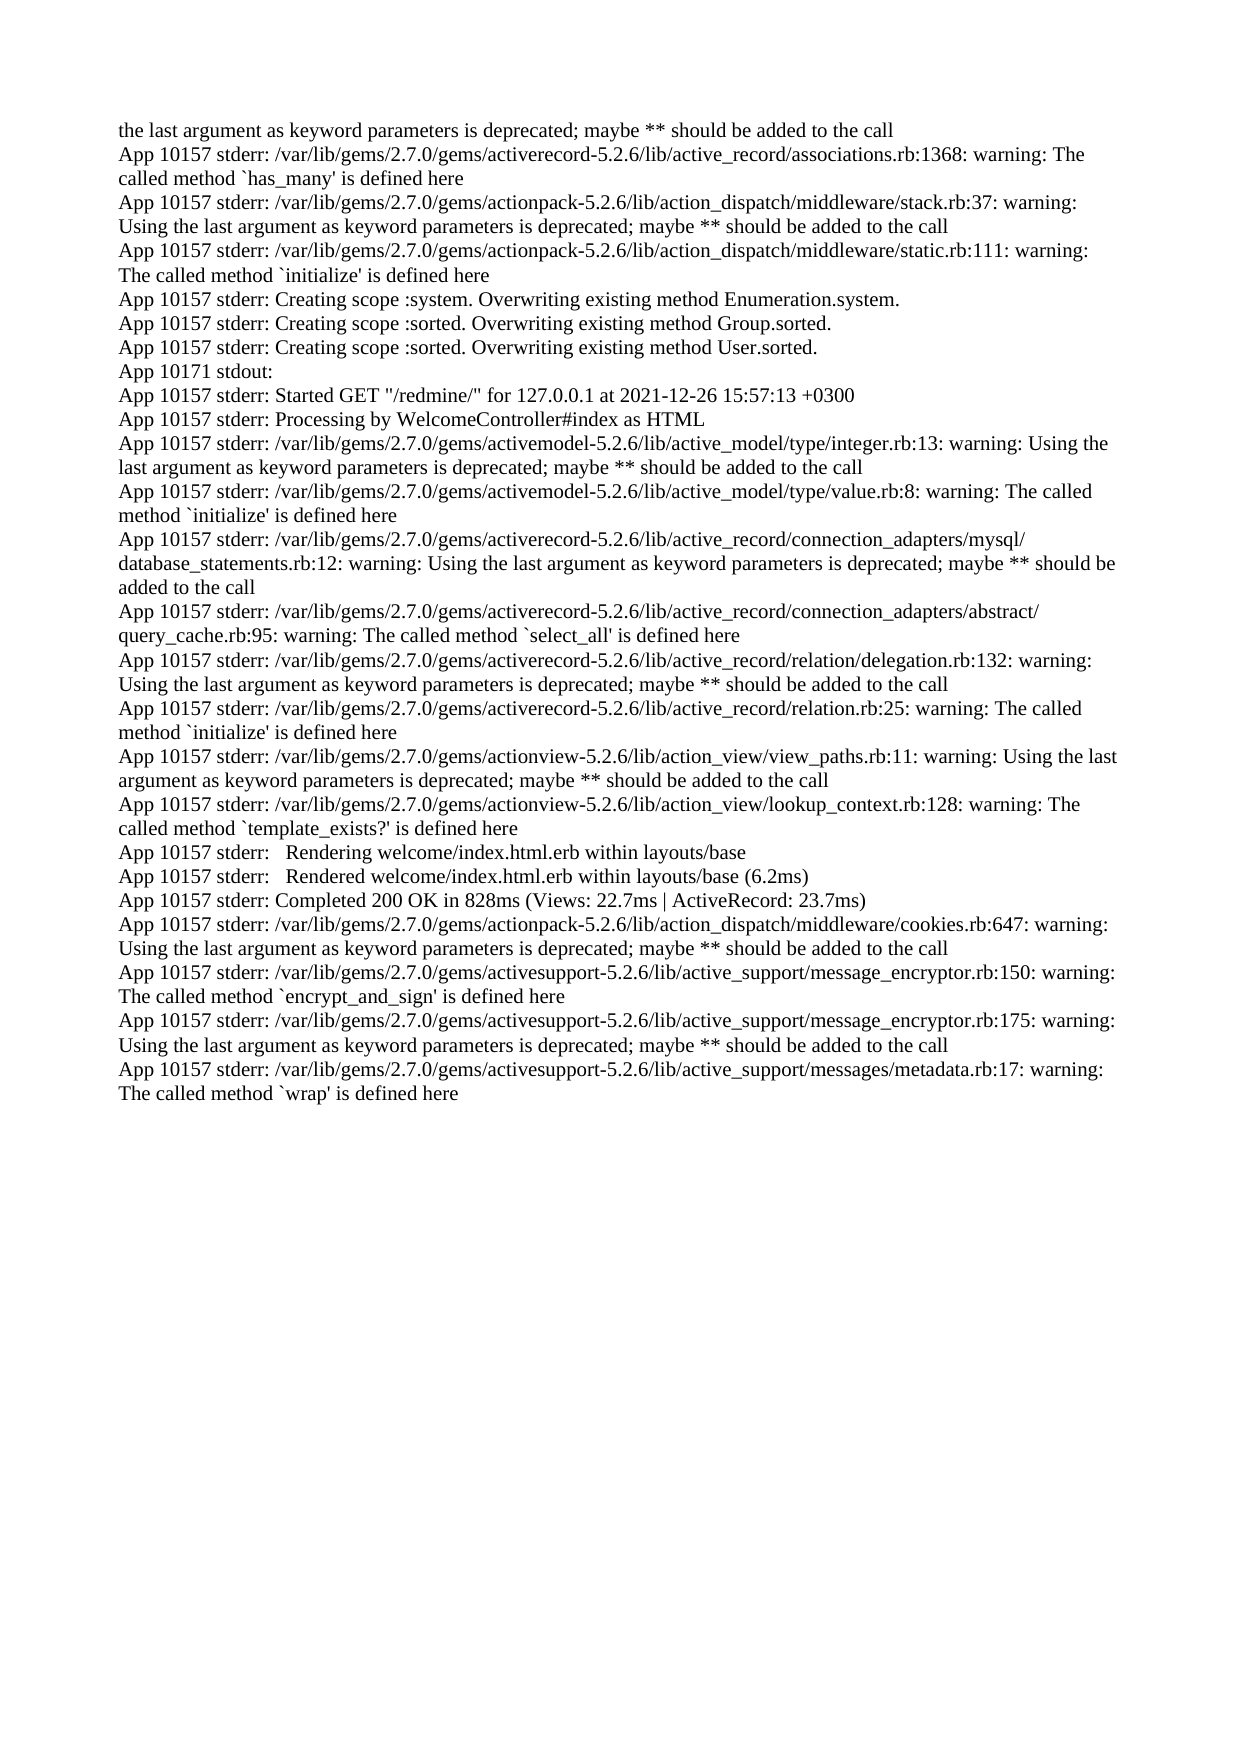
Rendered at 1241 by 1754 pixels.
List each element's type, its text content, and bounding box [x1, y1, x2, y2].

text App 10157 stderr: /var/lib/gems/2.7.0/gems/activerecord-5.2.6/lib/active_record/relation.rb:25: warning: The called method `initialize' is defined here [118, 696, 1122, 744]
text the last argument as keyword parameters is deprecated; maybe ** should be added to the call [118, 118, 1122, 142]
text App 10157 stderr: Creating scope :sorted. Overwriting existing method User.sorted. [118, 335, 1122, 359]
text App 10157 stderr: /var/lib/gems/2.7.0/gems/activesupport-5.2.6/lib/active_support/message_encryptor.rb:150: warning: The called method `encrypt_and_sign' is defined here [118, 960, 1122, 1008]
text App 10157 stderr: /var/lib/gems/2.7.0/gems/activerecord-5.2.6/lib/active_record/connection_adapters/abstract/query_cache.rb:95: warning: The called method `select_all' is defined here [118, 599, 1122, 647]
text App 10157 stderr: Processing by WelcomeController#index as HTML [118, 407, 1122, 431]
text App 10157 stderr: /var/lib/gems/2.7.0/gems/actionpack-5.2.6/lib/action_dispatch/middleware/stack.rb:37: warning: Using the last argument as keyword parameters is deprecated; maybe ** should be added to the call [118, 190, 1122, 238]
text App 10157 stderr: /var/lib/gems/2.7.0/gems/activerecord-5.2.6/lib/active_record/associations.rb:1368: warning: The called method `has_many' is defined here [118, 142, 1122, 190]
text App 10157 stderr: /var/lib/gems/2.7.0/gems/activerecord-5.2.6/lib/active_record/relation/delegation.rb:132: warning: Using the last argument as keyword parameters is deprecated; maybe ** should be added to the call [118, 647, 1122, 696]
text App 10157 stderr: /var/lib/gems/2.7.0/gems/actionpack-5.2.6/lib/action_dispatch/middleware/static.rb:111: warning: The called method `initialize' is defined here [118, 238, 1122, 287]
text App 10157 stderr: /var/lib/gems/2.7.0/gems/activesupport-5.2.6/lib/active_support/message_encryptor.rb:175: warning: Using the last argument as keyword parameters is deprecated; maybe ** should be added to the call [118, 1008, 1122, 1057]
text App 10157 stderr: Rendered welcome/index.html.erb within layouts/base (6.2ms) [118, 864, 1122, 888]
text App 10157 stderr: Rendering welcome/index.html.erb within layouts/base [118, 840, 1122, 864]
text App 10171 stdout: [118, 359, 1122, 383]
text App 10157 stderr: Creating scope :sorted. Overwriting existing method Group.sorted. [118, 311, 1122, 335]
text App 10157 stderr: Creating scope :system. Overwriting existing method Enumeration.system. [118, 287, 1122, 311]
text App 10157 stderr: /var/lib/gems/2.7.0/gems/activemodel-5.2.6/lib/active_model/type/value.rb:8: warning: The called method `initialize' is defined here [118, 479, 1122, 527]
text App 10157 stderr: Started GET "/redmine/" for 127.0.0.1 at 2021-12-26 15:57:13 +0300 [118, 383, 1122, 407]
text App 10157 stderr: /var/lib/gems/2.7.0/gems/actionpack-5.2.6/lib/action_dispatch/middleware/cookies.rb:647: warning: Using the last argument as keyword parameters is deprecated; maybe ** should be added to the call [118, 912, 1122, 960]
text App 10157 stderr: /var/lib/gems/2.7.0/gems/actionview-5.2.6/lib/action_view/view_paths.rb:11: warning: Using the last argument as keyword parameters is deprecated; maybe ** should be added to the call [118, 744, 1122, 792]
text App 10157 stderr: /var/lib/gems/2.7.0/gems/activemodel-5.2.6/lib/active_model/type/integer.rb:13: warning: Using the last argument as keyword parameters is deprecated; maybe ** should be added to the call [118, 431, 1122, 479]
text App 10157 stderr: Completed 200 OK in 828ms (Views: 22.7ms | ActiveRecord: 23.7ms) [118, 888, 1122, 912]
text App 10157 stderr: /var/lib/gems/2.7.0/gems/actionview-5.2.6/lib/action_view/lookup_context.rb:128: warning: The called method `template_exists?' is defined here [118, 792, 1122, 840]
text App 10157 stderr: /var/lib/gems/2.7.0/gems/activerecord-5.2.6/lib/active_record/connection_adapters/mysql/database_statements.rb:12: warning: Using the last argument as keyword parameters is deprecated; maybe ** should be added to the call [118, 527, 1122, 599]
text App 10157 stderr: /var/lib/gems/2.7.0/gems/activesupport-5.2.6/lib/active_support/messages/metadata.rb:17: warning: The called method `wrap' is defined here [118, 1057, 1122, 1105]
